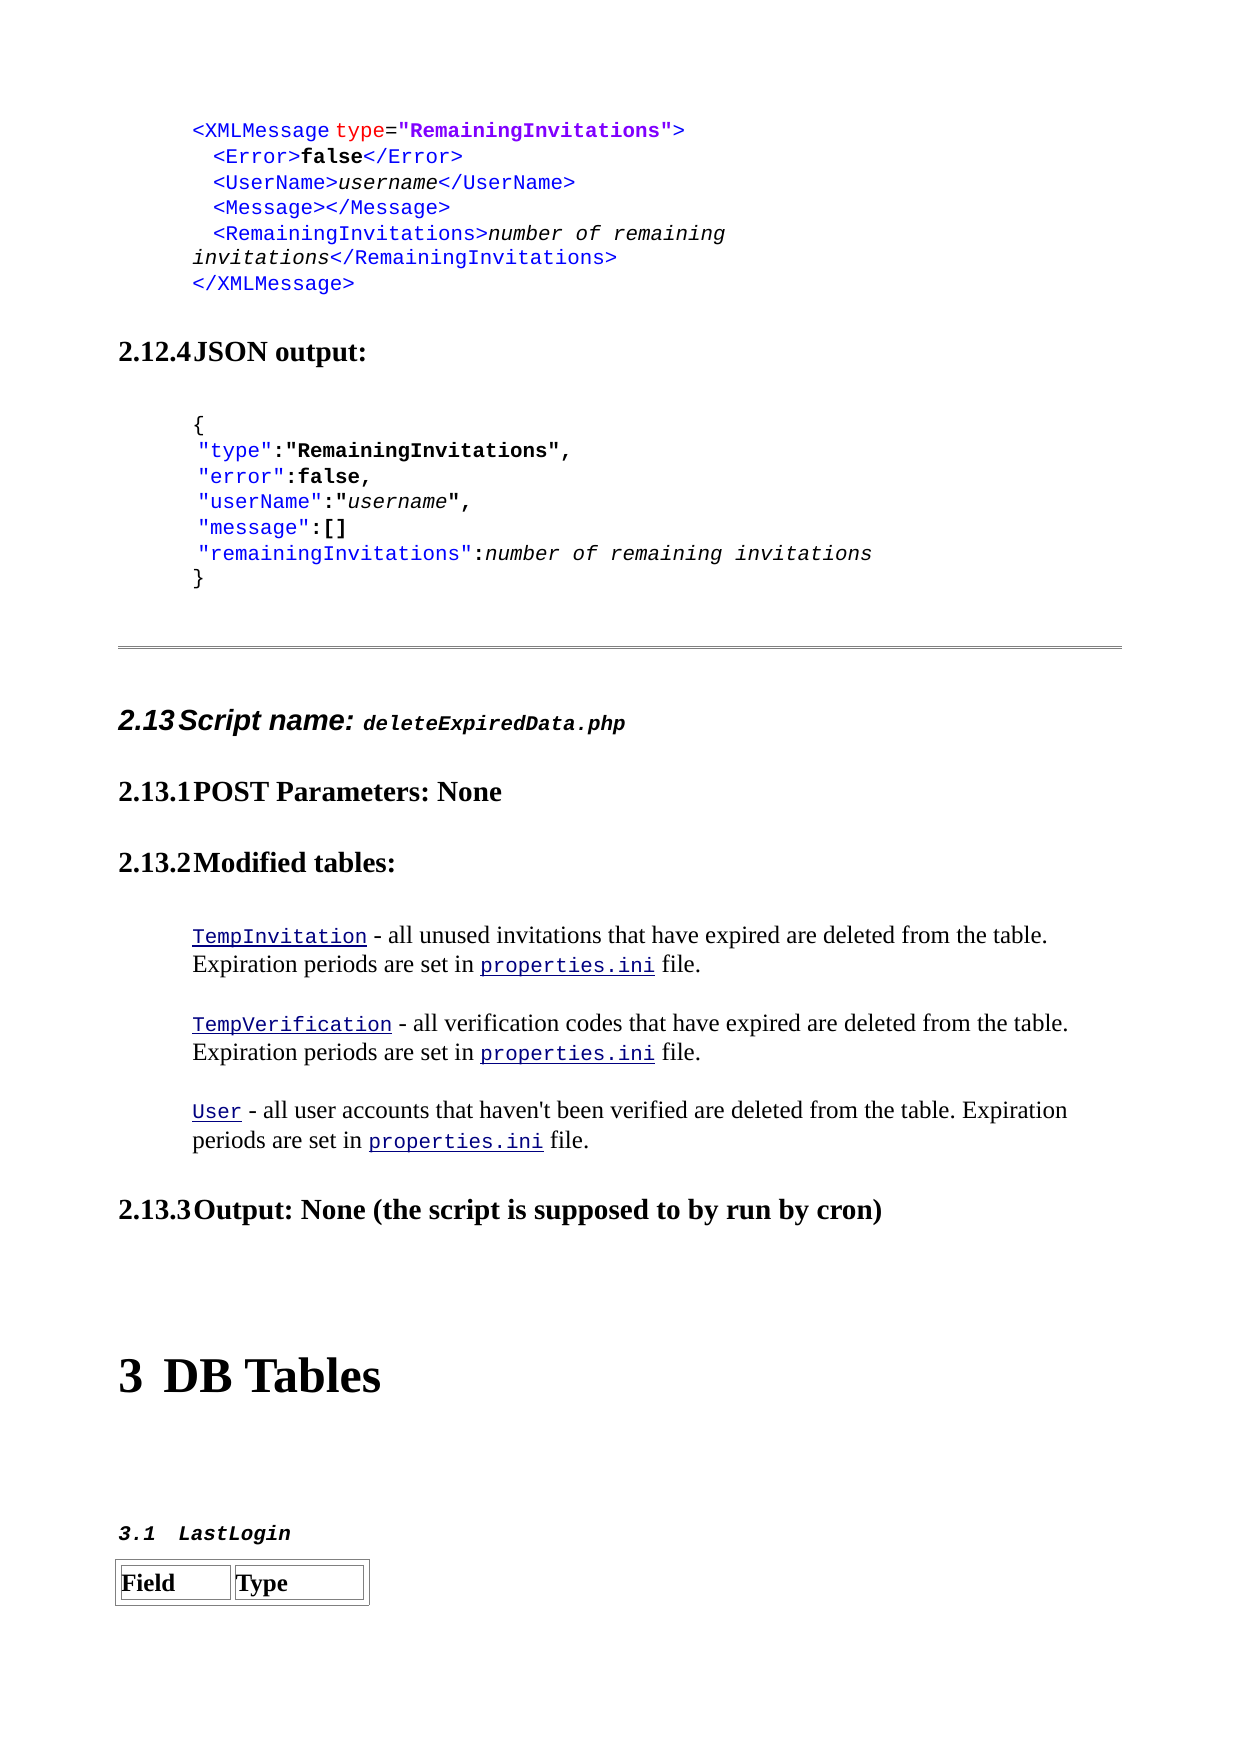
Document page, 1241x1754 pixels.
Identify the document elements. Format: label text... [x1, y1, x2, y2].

text { "type":"RemainingInvitations", "error":false, "userName":"username", "message":[] "remainingInvitations":number of remaining invitations } [118, 380, 1122, 590]
table_header Field [118, 1560, 232, 1599]
subtitle DB Tables [118, 1346, 1122, 1403]
text TempInvitation - all unused invitations that have expired are deleted from the table. Expiration periods are set in properties.ini file. TempVerification - all verification codes that have expired are deleted from the table. Expiration periods are set in properties.ini file. User - all user accounts that haven't been verified are deleted from the table. Expiration periods are set in properties.ini file. [118, 891, 1122, 1155]
subtitle Output: None (the script is supposed to by run by cron) [118, 1192, 1122, 1226]
table_header Type [233, 1560, 366, 1599]
text <XMLMessage type="RemainingInvitations"> <Error>false</Error> <UserName>username</UserName> <Message></Message> <RemainingInvitations>number of remaining invitations</RemainingInvitations> </XMLMessage> [118, 118, 1122, 296]
subtitle JSON output: [118, 334, 1122, 367]
subtitle Script name: deleteExpiredData.php [118, 703, 1122, 736]
subtitle LastLogin [118, 1523, 1122, 1547]
subtitle POST Parameters: None [118, 774, 1122, 807]
subtitle Modified tables: [118, 845, 1122, 878]
